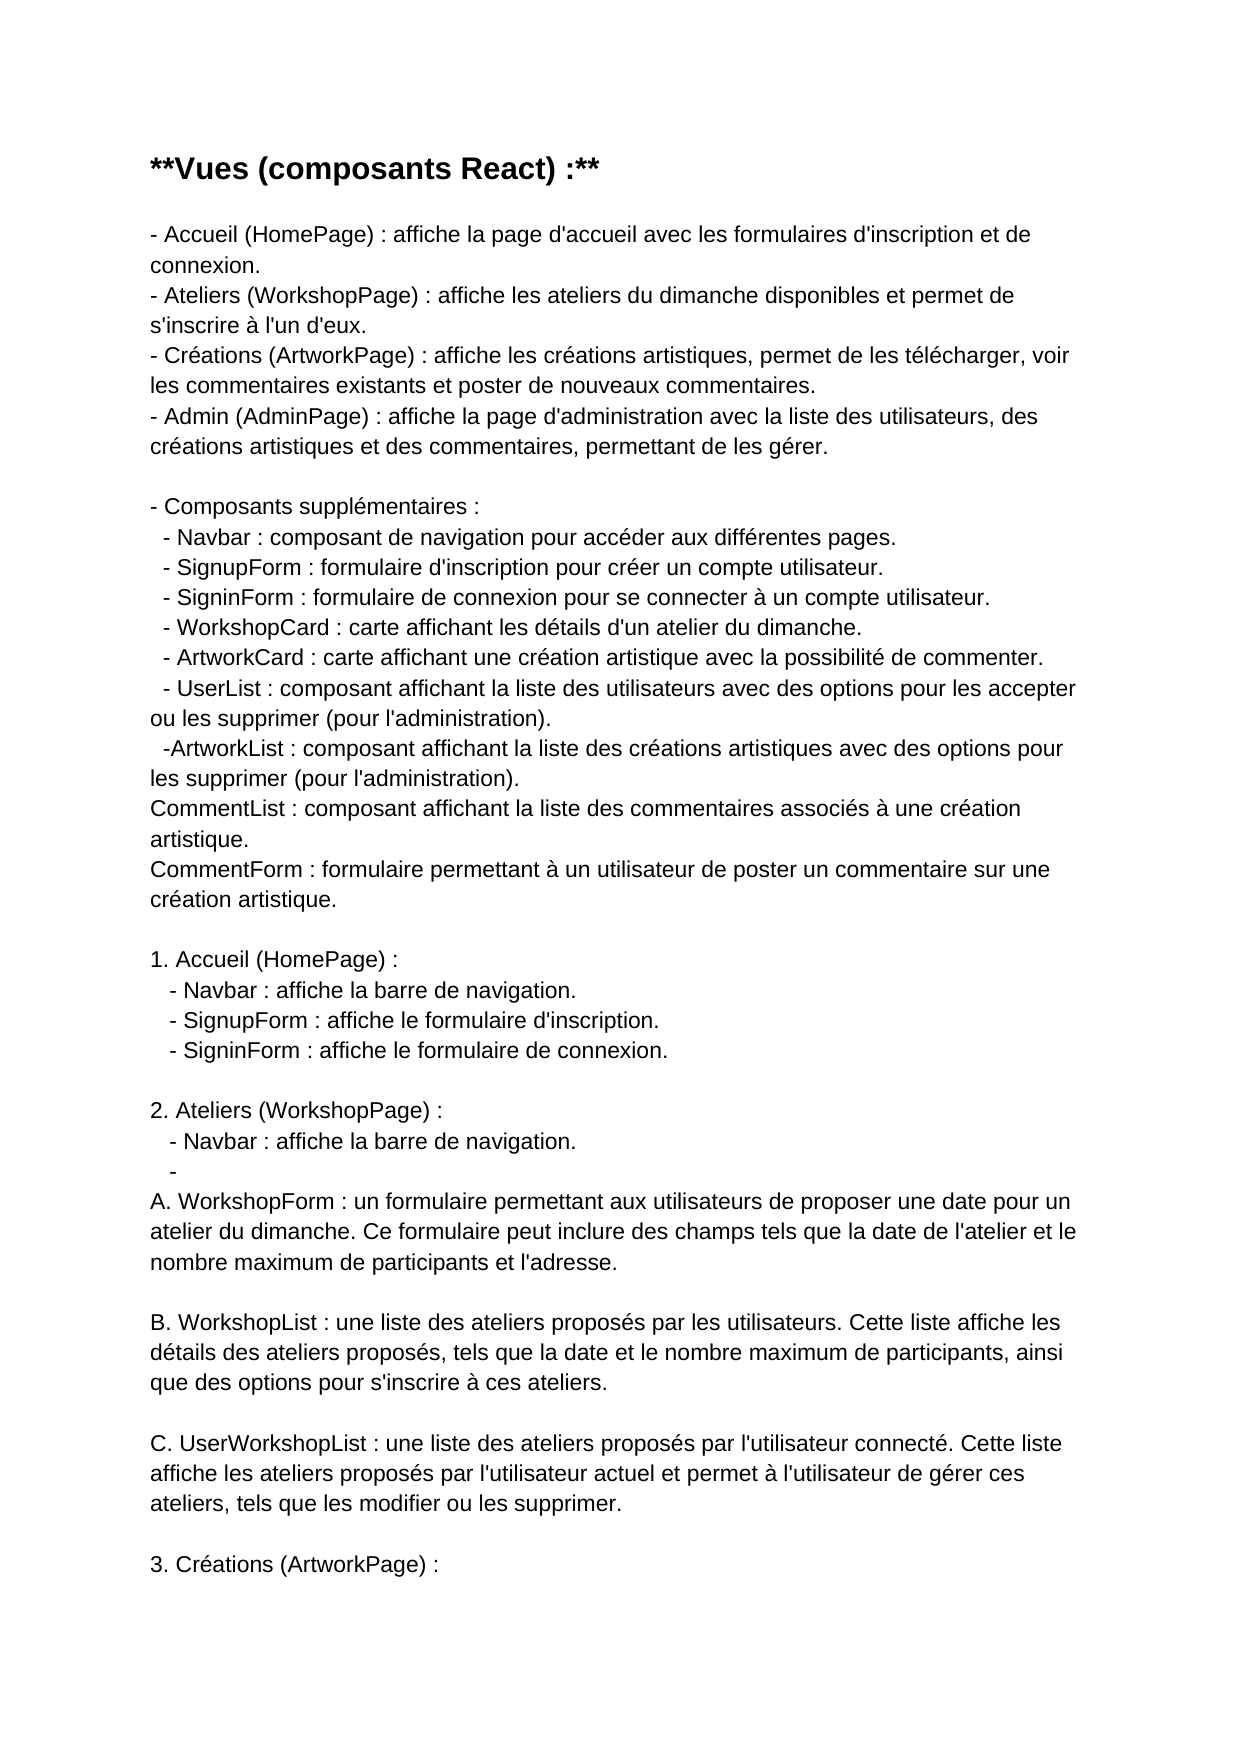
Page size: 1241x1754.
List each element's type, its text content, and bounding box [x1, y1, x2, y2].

text - SigninForm : formulaire de connexion pour se connecter à un compte utilisateur. [150, 584, 1090, 610]
text 1. Accueil (HomePage) : [150, 946, 1090, 973]
text 3. Créations (ArtworkPage) : [150, 1551, 1090, 1577]
text - ArtworkCard : carte affichant une création artistique avec la possibilité de commenter. [150, 644, 1090, 671]
text - SignupForm : formulaire d'inscription pour créer un compte utilisateur. [150, 554, 1090, 580]
text - Accueil (HomePage) : affiche la page d'accueil avec les formulaires d'inscription et de connexion. [150, 221, 1090, 278]
text - Créations (ArtworkPage) : affiche les créations artistiques, permet de les télécharger, voir les commentaires existants et poster de nouveaux commentaires. [150, 342, 1090, 399]
text - Navbar : affiche la barre de navigation. [150, 1128, 1090, 1154]
text -ArtworkList : composant affichant la liste des créations artistiques avec des options pour les supprimer (pour l'administration). [150, 735, 1090, 792]
text - SignupForm : affiche le formulaire d'inscription. [150, 1007, 1090, 1033]
text CommentList : composant affichant la liste des commentaires associés à une création artistique. [150, 795, 1090, 852]
text - Navbar : affiche la barre de navigation. [150, 977, 1090, 1003]
text - Admin (AdminPage) : affiche la page d'administration avec la liste des utilisateurs, des créations artistiques et des commentaires, permettant de les gérer. [150, 403, 1090, 459]
text - Composants supplémentaires : [150, 493, 1090, 520]
text - Ateliers (WorkshopPage) : affiche les ateliers du dimanche disponibles et permet de s'inscrire à l'un d'eux. [150, 282, 1090, 338]
text C. UserWorkshopList : une liste des ateliers proposés par l'utilisateur connecté. Cette liste affiche les ateliers proposés par l'utilisateur actuel et permet à l'utilisateur de gérer ces ateliers, tels que les modifier ou les supprimer. [150, 1430, 1090, 1517]
text - [150, 1158, 1090, 1184]
text A. WorkshopForm : un formulaire permettant aux utilisateurs de proposer une date pour un atelier du dimanche. Ce formulaire peut inclure des champs tels que la date de l'atelier et le nombre maximum de participants et l'adresse. [150, 1188, 1090, 1275]
text B. WorkshopList : une liste des ateliers proposés par les utilisateurs. Cette liste affiche les détails des ateliers proposés, tels que la date et le nombre maximum de participants, ainsi que des options pour s'inscrire à ces ateliers. [150, 1309, 1090, 1396]
text - WorkshopCard : carte affichant les détails d'un atelier du dimanche. [150, 614, 1090, 641]
text 2. Ateliers (WorkshopPage) : [150, 1097, 1090, 1124]
text **Vues (composants React) :** [150, 150, 1090, 186]
text - SigninForm : affiche le formulaire de connexion. [150, 1037, 1090, 1063]
text - Navbar : composant de navigation pour accéder aux différentes pages. [150, 523, 1090, 550]
text CommentForm : formulaire permettant à un utilisateur de poster un commentaire sur une création artistique. [150, 856, 1090, 912]
text - UserList : composant affichant la liste des utilisateurs avec des options pour les accepter ou les supprimer (pour l'administration). [150, 674, 1090, 731]
